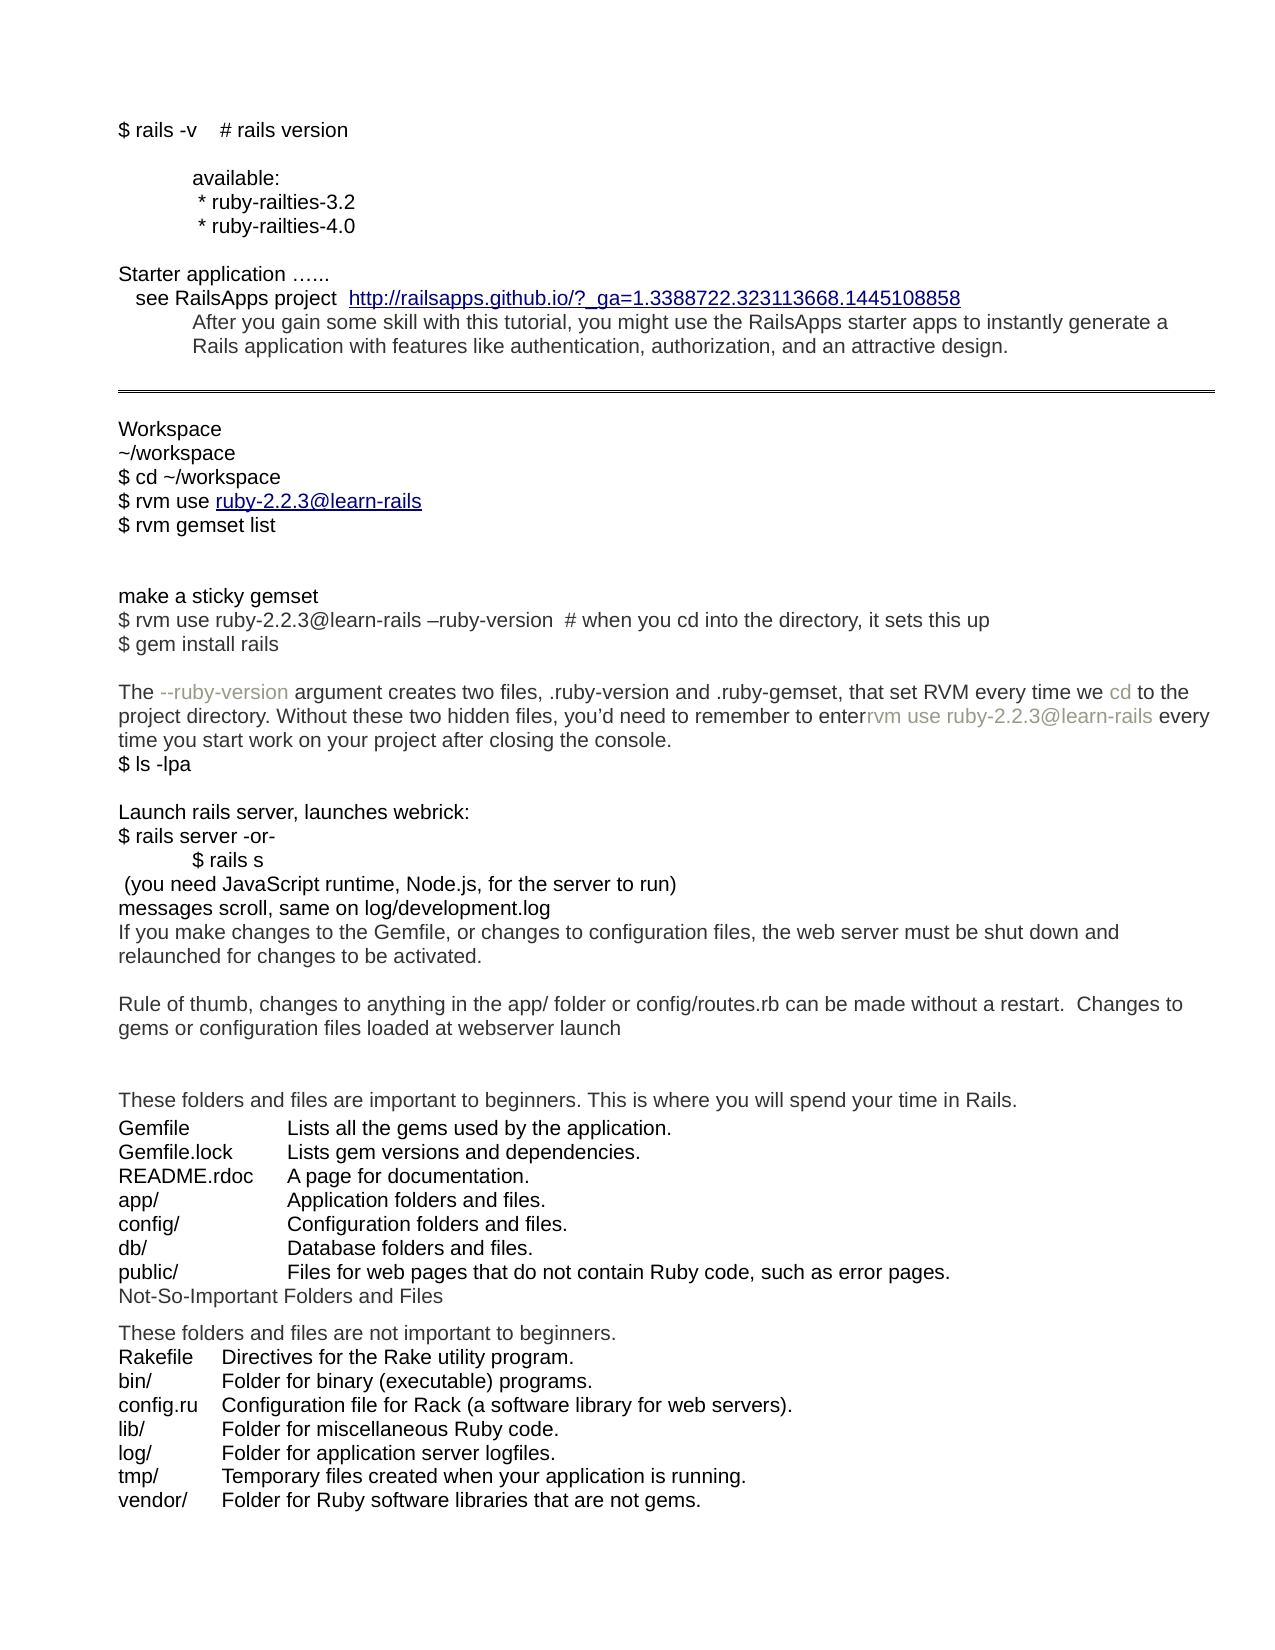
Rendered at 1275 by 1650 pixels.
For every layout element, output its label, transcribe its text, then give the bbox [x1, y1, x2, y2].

table_header Directives for the Rake utility program. [221, 1345, 873, 1368]
subtitle Not-So-Important Folders and Files [118, 1284, 1215, 1308]
text available: [118, 166, 1215, 190]
table_cell bin/ [118, 1369, 221, 1392]
text After you gain some skill with this tutorial, you might use the RailsApps starter apps to instantly generate a Rails application with features like authentication, authorization, and an attractive design. [192, 310, 1215, 358]
text These folders and files are not important to beginners. [118, 1310, 1215, 1344]
text $ ls -lpa [118, 752, 1215, 776]
text * ruby-railties-3.2 [192, 190, 1215, 214]
table_cell Lists gem versions and dependencies. [287, 1140, 1011, 1164]
text $ rails -v # rails version [118, 118, 1215, 142]
table_cell public/ [118, 1260, 287, 1284]
text These folders and files are important to beginners. This is where you will spend your time in Rails. [118, 1087, 1215, 1111]
table_header Gemfile [118, 1116, 287, 1140]
table_cell config.ru [118, 1393, 221, 1416]
table_cell Configuration file for Rack (a software library for web servers). [221, 1393, 873, 1416]
text Starter application …... [118, 262, 1215, 286]
text The --ruby-version argument creates two files, .ruby-version and .ruby-gemset, that set RVM every time we cd to the project directory. Without these two hidden files, you’d need to remember to enterrvm use ruby-2.2.3@learn-rails every time you start work on your project after closing the console. [118, 680, 1215, 752]
table_cell Configuration folders and files. [287, 1212, 1011, 1236]
table_cell A page for documentation. [287, 1164, 1011, 1188]
text (you need JavaScript runtime, Node.js, for the server to run) [118, 872, 1215, 896]
table_cell lib/ [118, 1416, 221, 1440]
text $ cd ~/workspace [118, 464, 1215, 488]
table_cell db/ [118, 1236, 287, 1260]
text ~/workspace [118, 441, 1215, 464]
text $ rvm gemset list [118, 512, 1215, 536]
table_cell Temporary files created when your application is running. [221, 1464, 873, 1488]
text $ rails s [118, 848, 1215, 872]
text * ruby-railties-4.0 [192, 214, 1215, 238]
text $ rails server -or- [118, 824, 1215, 848]
text If you make changes to the Gemfile, or changes to configuration files, the web server must be shut down and relaunched for changes to be activated. [118, 920, 1215, 968]
table_cell README.rdoc [118, 1164, 287, 1188]
table_cell app/ [118, 1188, 287, 1212]
table_header Rakefile [118, 1345, 221, 1368]
table_cell tmp/ [118, 1464, 221, 1488]
table_cell Folder for binary (executable) programs. [221, 1369, 873, 1392]
table_cell Folder for application server logfiles. [221, 1440, 873, 1464]
text Rule of thumb, changes to anything in the app/ folder or config/routes.rb can be made without a restart. Changes to gems or configuration files loaded at webserver launch [118, 992, 1215, 1039]
text Workspace [118, 417, 1215, 441]
table_cell Database folders and files. [287, 1236, 1011, 1260]
table_cell Gemfile.lock [118, 1140, 287, 1164]
text messages scroll, same on log/development.log [118, 896, 1215, 920]
text $ gem install rails [118, 632, 1215, 656]
table_cell vendor/ [118, 1488, 221, 1512]
text $ rvm use ruby-2.2.3@learn-rails –ruby-version # when you cd into the directory, it sets this up [118, 608, 1215, 632]
text $ rvm use ruby-2.2.3@learn-rails [118, 488, 1215, 512]
table_cell Folder for miscellaneous Ruby code. [221, 1416, 873, 1440]
text make a sticky gemset [118, 584, 1215, 608]
table_cell Folder for Ruby software libraries that are not gems. [221, 1488, 873, 1512]
table_cell Files for web pages that do not contain Ruby code, such as error pages. [287, 1260, 1011, 1284]
table_cell Application folders and files. [287, 1188, 1011, 1212]
table_cell config/ [118, 1212, 287, 1236]
table_cell log/ [118, 1440, 221, 1464]
text Launch rails server, launches webrick: [118, 800, 1215, 824]
table_header Lists all the gems used by the application. [287, 1116, 1011, 1140]
text see RailsApps project http://railsapps.github.io/?_ga=1.3388722.323113668.1445108858 [118, 286, 1215, 310]
